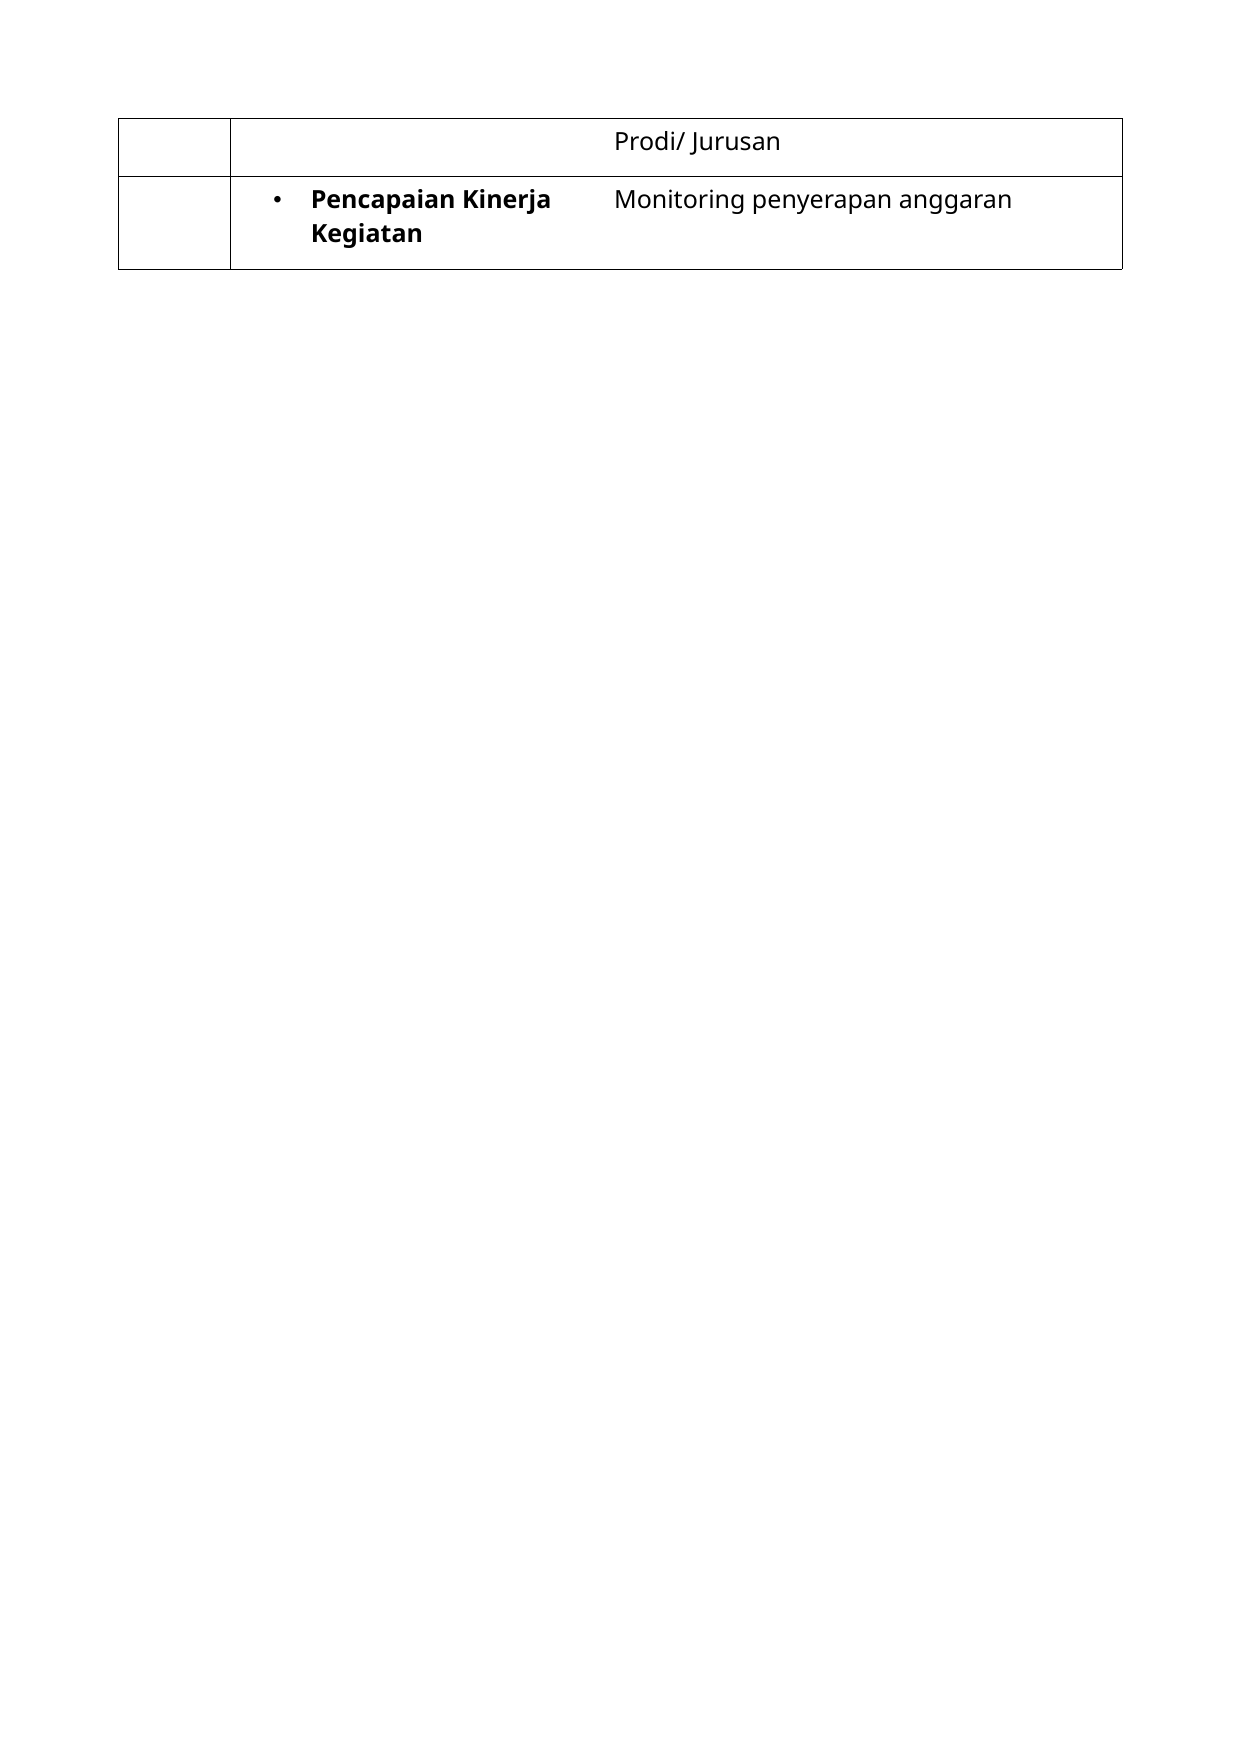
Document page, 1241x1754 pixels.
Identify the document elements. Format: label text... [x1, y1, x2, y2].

table_cell [119, 177, 230, 268]
table_cell Pencapaian Kinerja Kegiatan [231, 177, 608, 268]
table_cell [231, 119, 608, 176]
table_cell [119, 119, 230, 176]
table_cell Monitoring penyerapan anggaran [608, 177, 1122, 268]
table_cell Prodi/ Jurusan [608, 119, 1122, 176]
